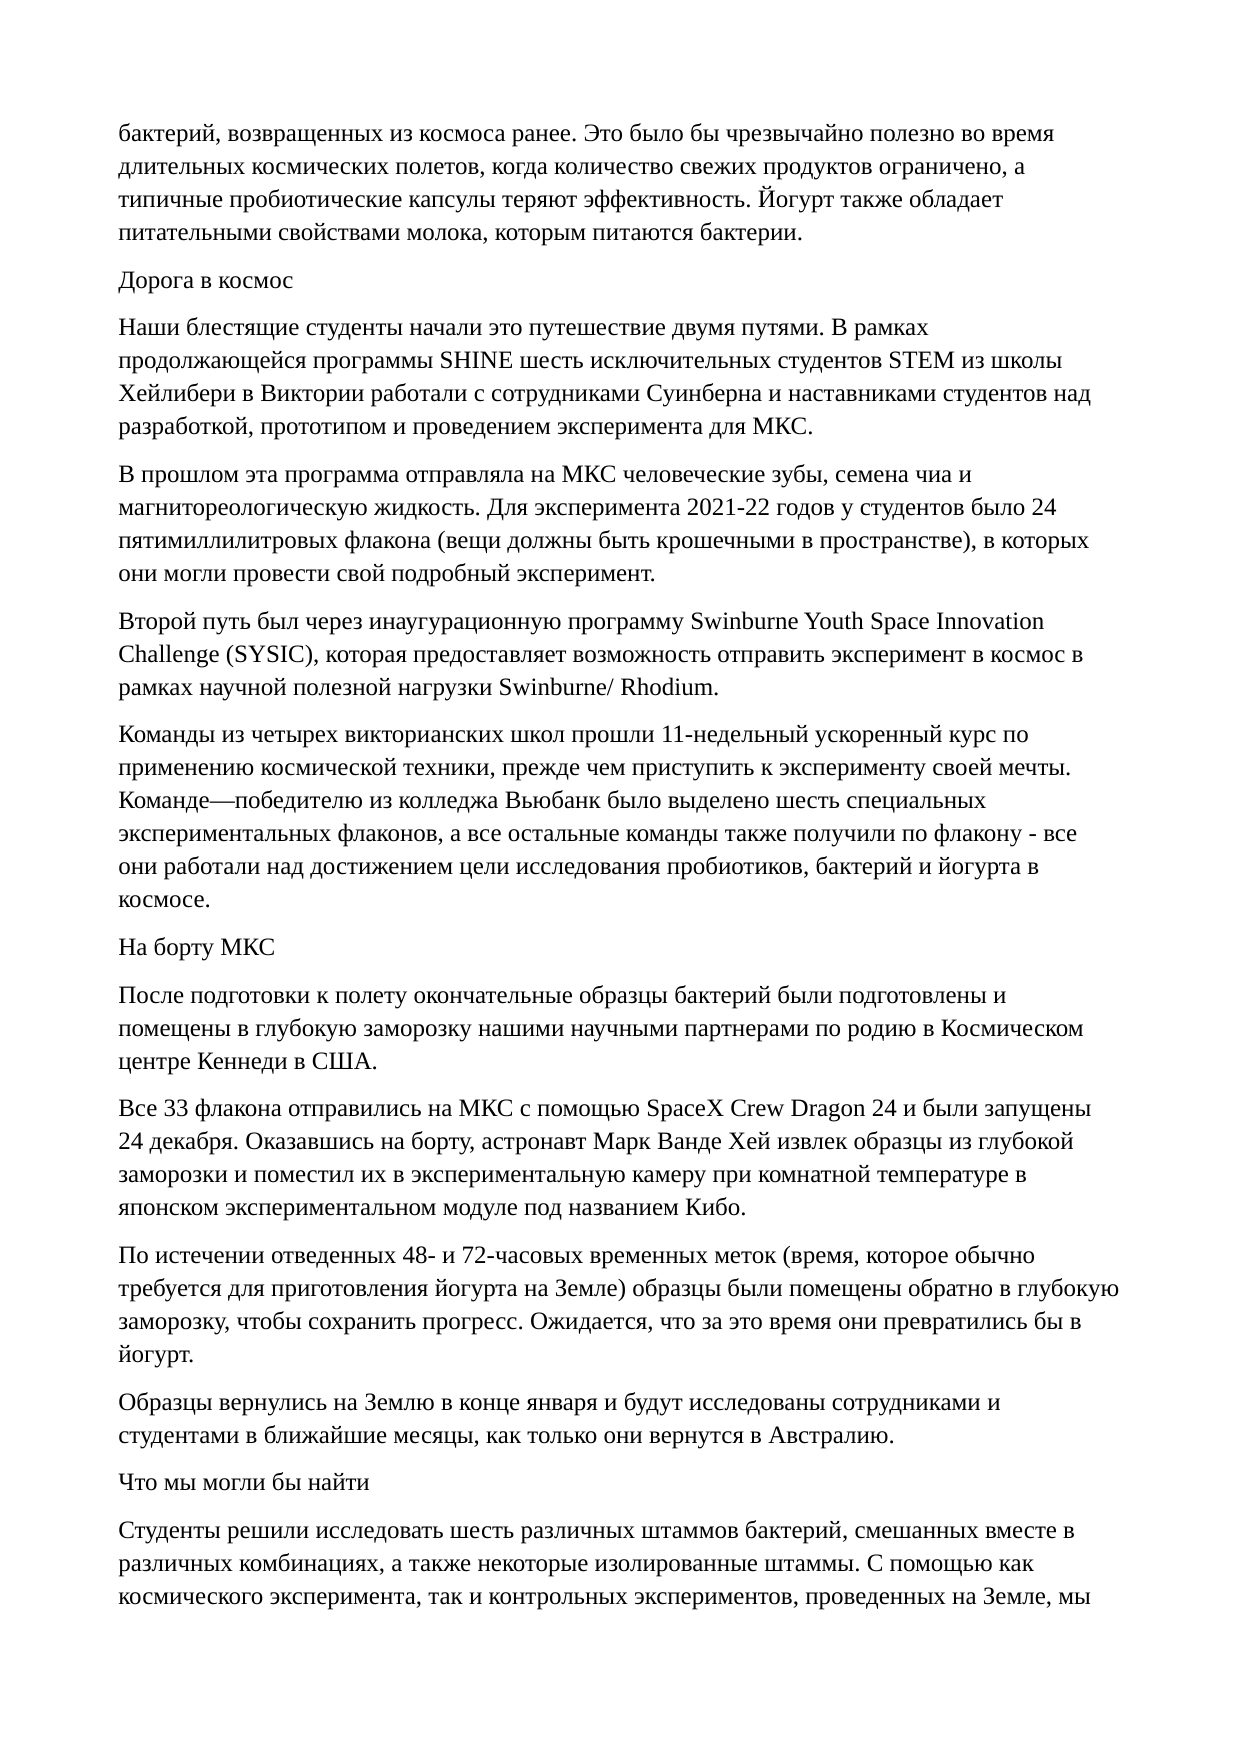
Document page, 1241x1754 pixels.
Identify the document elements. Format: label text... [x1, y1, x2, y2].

text бактерий, возвращенных из космоса ранее. Это было бы чрезвычайно полезно во время длительных космических полетов, когда количество свежих продуктов ограничено, а типичные пробиотические капсулы теряют эффективность. Йогурт также обладает питательными свойствами молока, которым питаются бактерии. [118, 118, 1122, 246]
text Дорога в космос [118, 265, 1122, 293]
text Студенты решили исследовать шесть различных штаммов бактерий, смешанных вместе в различных комбинациях, а также некоторые изолированные штаммы. С помощью как космического эксперимента, так и контрольных экспериментов, проведенных на Земле, мы [118, 1515, 1122, 1610]
text Команды из четырех викторианских школ прошли 11-недельный ускоренный курс по применению космической техники, прежде чем приступить к эксперименту своей мечты. Команде—победителю из колледжа Вьюбанк было выделено шесть специальных экспериментальных флаконов, а все остальные команды также получили по флакону - все они работали над достижением цели исследования пробиотиков, бактерий и йогурта в космосе. [118, 719, 1122, 913]
text Что мы могли бы найти [118, 1467, 1122, 1496]
text Образцы вернулись на Землю в конце января и будут исследованы сотрудниками и студентами в ближайшие месяцы, как только они вернутся в Австралию. [118, 1387, 1122, 1448]
text Все 33 флакона отправились на МКС с помощью SpaceX Crew Dragon 24 и были запущены 24 декабря. Оказавшись на борту, астронавт Марк Ванде Хей извлек образцы из глубокой заморозки и поместил их в экспериментальную камеру при комнатной температуре в японском экспериментальном модуле под названием Кибо. [118, 1093, 1122, 1221]
text В прошлом эта программа отправляла на МКС человеческие зубы, семена чиа и магнитореологическую жидкость. Для эксперимента 2021-22 годов у студентов было 24 пятимиллилитровых флакона (вещи должны быть крошечными в пространстве), в которых они могли провести свой подробный эксперимент. [118, 459, 1122, 587]
text По истечении отведенных 48- и 72-часовых временных меток (время, которое обычно требуется для приготовления йогурта на Земле) образцы были помещены обратно в глубокую заморозку, чтобы сохранить прогресс. Ожидается, что за это время они превратились бы в йогурт. [118, 1240, 1122, 1368]
text На борту МКС [118, 932, 1122, 961]
text Второй путь был через инаугурационную программу Swinburne Youth Space Innovation Challenge (SYSIC), которая предоставляет возможность отправить эксперимент в космос в рамках научной полезной нагрузки Swinburne/ Rhodium. [118, 606, 1122, 701]
text Наши блестящие студенты начали это путешествие двумя путями. В рамках продолжающейся программы SHINE шесть исключительных студентов STEM из школы Хейлибери в Виктории работали с сотрудниками Суинберна и наставниками студентов над разработкой, прототипом и проведением эксперимента для МКС. [118, 312, 1122, 440]
text После подготовки к полету окончательные образцы бактерий были подготовлены и помещены в глубокую заморозку нашими научными партнерами по родию в Космическом центре Кеннеди в США. [118, 980, 1122, 1074]
